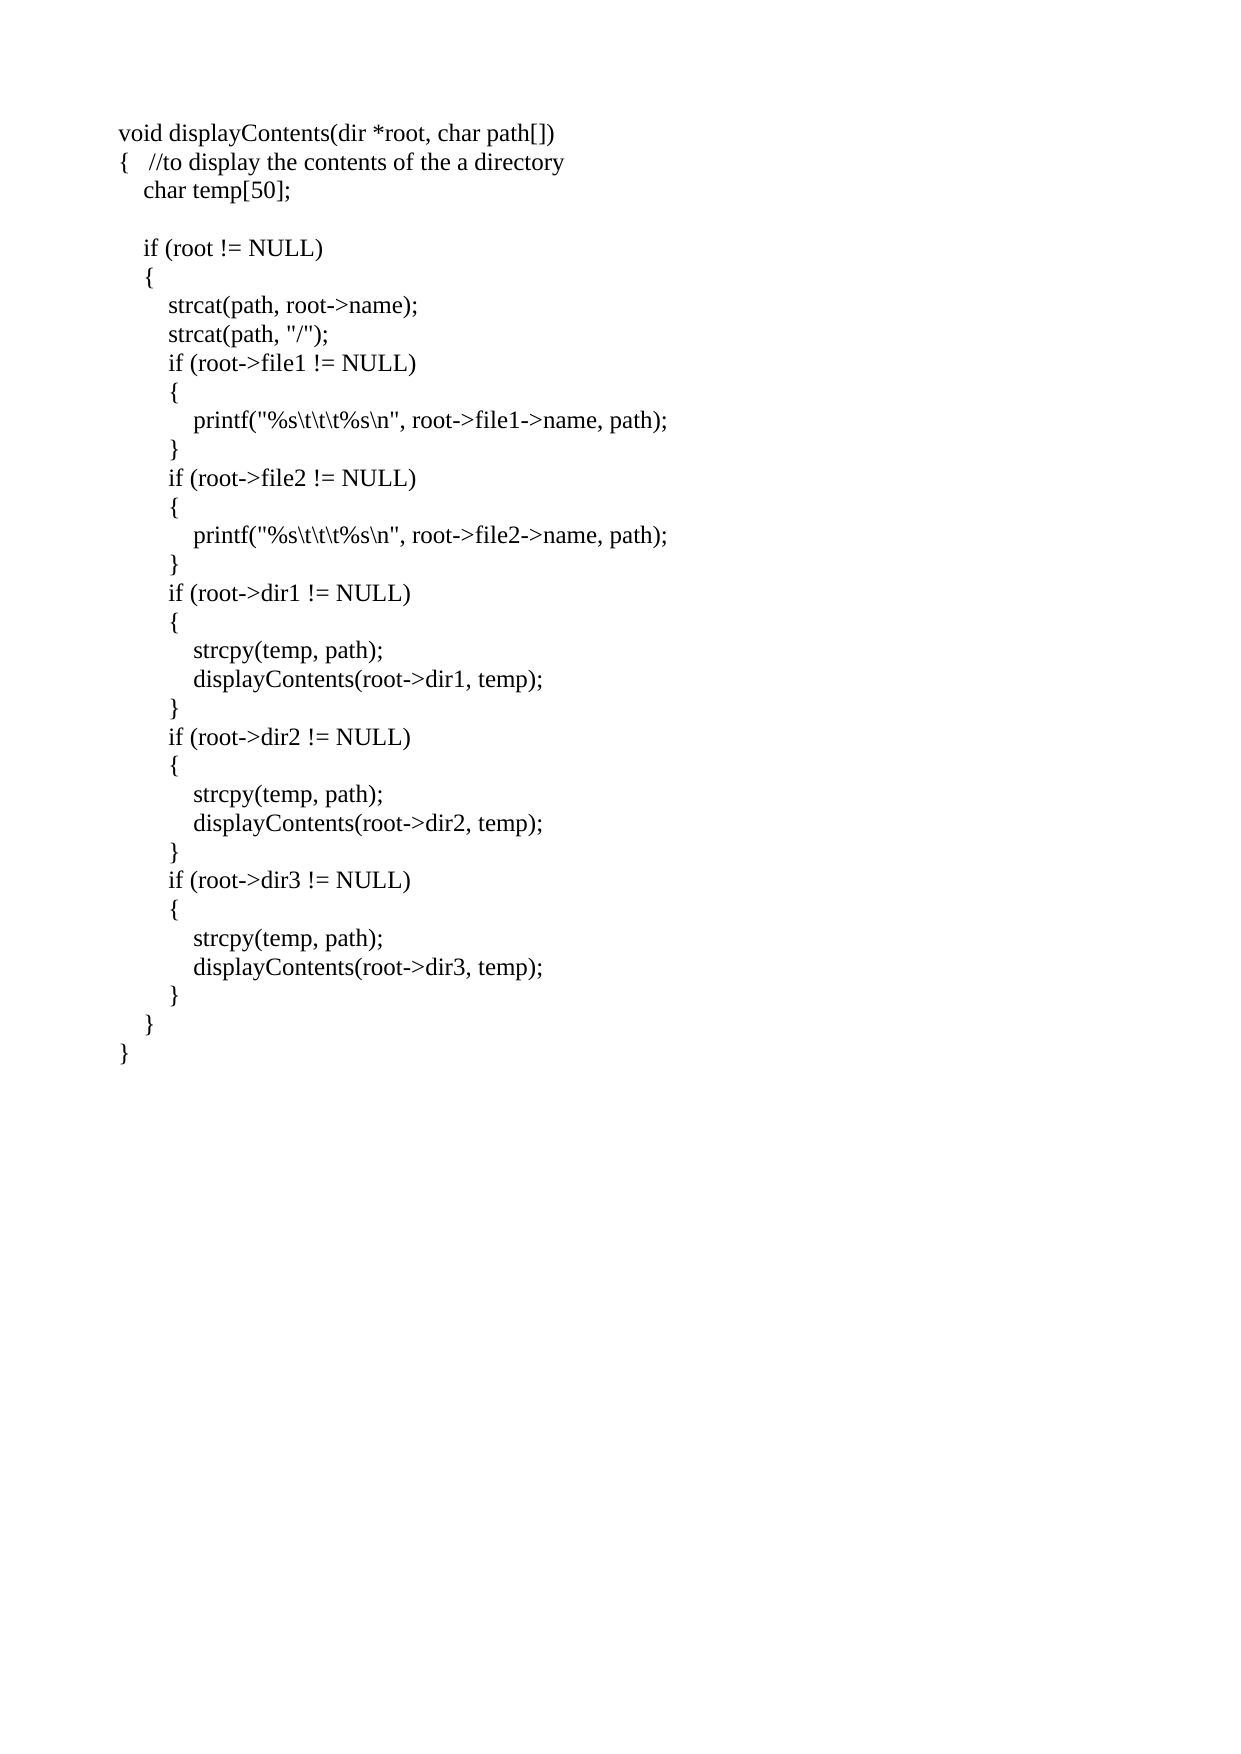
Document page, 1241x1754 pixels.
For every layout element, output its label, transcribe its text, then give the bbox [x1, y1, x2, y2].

text { [118, 262, 1122, 291]
text } [118, 1038, 1122, 1067]
text } [118, 1009, 1122, 1038]
text strcat(path, "/"); [118, 319, 1122, 348]
text if (root->dir3 != NULL) [118, 866, 1122, 894]
text { [118, 607, 1122, 636]
text { [118, 377, 1122, 406]
text } [118, 981, 1122, 1009]
text printf("%s\t\t\t%s\n", root->file1->name, path); [118, 406, 1122, 434]
text char temp[50]; [118, 176, 1122, 204]
text if (root->file2 != NULL) [118, 463, 1122, 492]
text displayContents(root->dir3, temp); [118, 952, 1122, 981]
text void displayContents(dir *root, char path[]) [118, 118, 1122, 147]
text if (root->dir1 != NULL) [118, 578, 1122, 607]
text strcpy(temp, path); [118, 636, 1122, 664]
text { //to display the contents of the a directory [118, 147, 1122, 176]
text { [118, 751, 1122, 779]
text strcpy(temp, path); [118, 923, 1122, 952]
text } [118, 693, 1122, 722]
text displayContents(root->dir2, temp); [118, 808, 1122, 837]
text if (root->dir2 != NULL) [118, 722, 1122, 751]
text printf("%s\t\t\t%s\n", root->file2->name, path); [118, 521, 1122, 549]
text } [118, 837, 1122, 866]
text if (root->file1 != NULL) [118, 348, 1122, 377]
text { [118, 894, 1122, 923]
text } [118, 434, 1122, 463]
text strcat(path, root->name); [118, 291, 1122, 319]
text displayContents(root->dir1, temp); [118, 664, 1122, 693]
text if (root != NULL) [118, 233, 1122, 262]
text { [118, 492, 1122, 521]
text } [118, 549, 1122, 578]
text strcpy(temp, path); [118, 779, 1122, 808]
